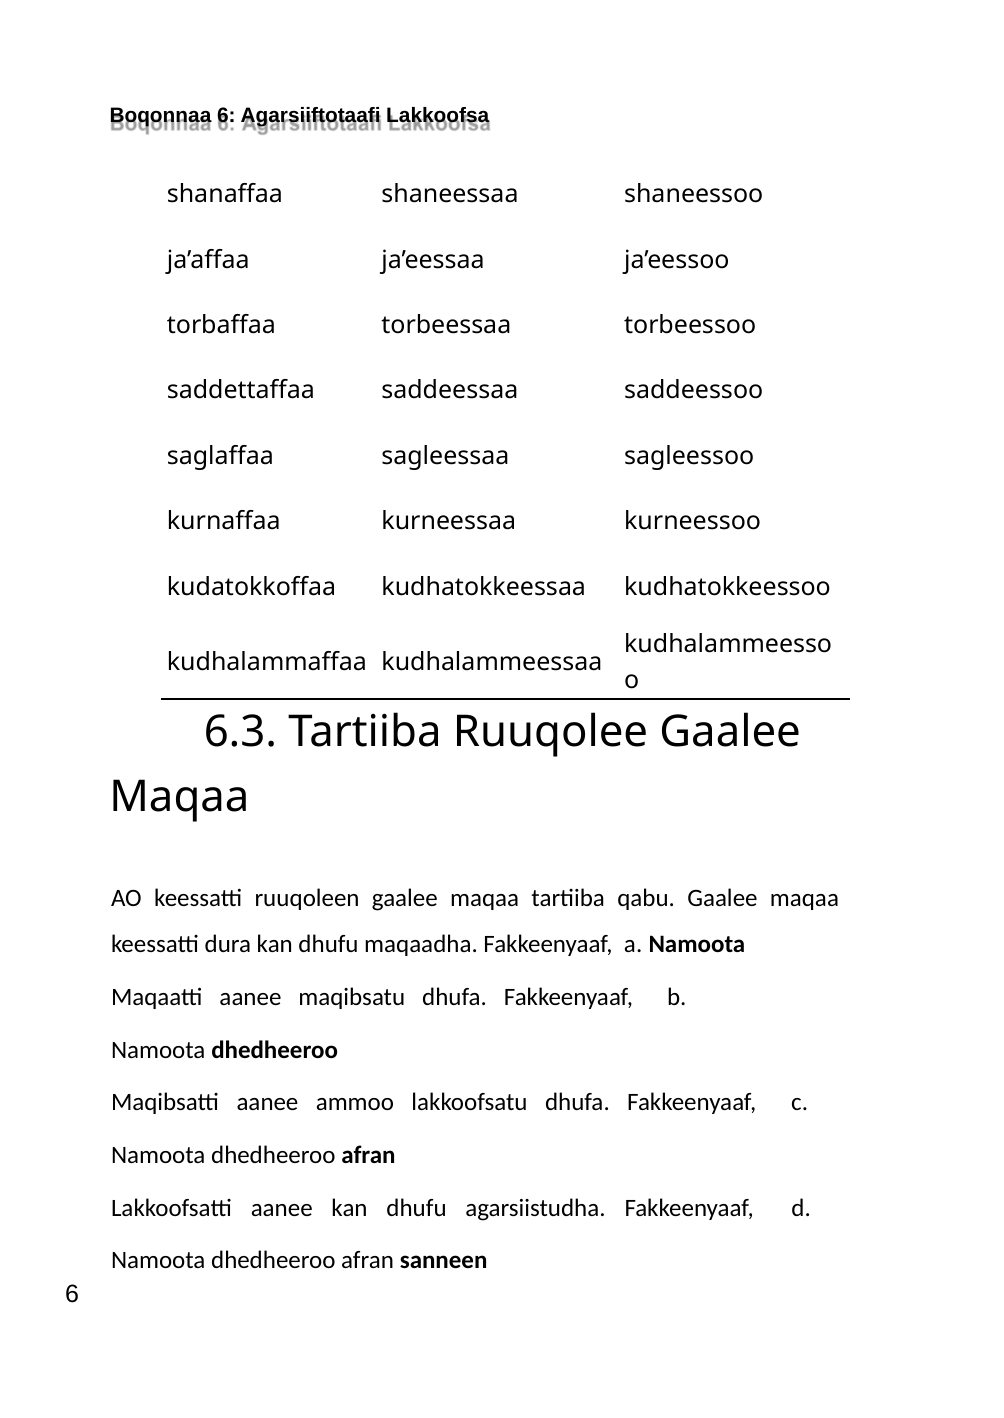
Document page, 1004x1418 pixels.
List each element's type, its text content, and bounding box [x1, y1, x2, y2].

table_cell saddeessaa [381, 351, 624, 416]
table_cell shaneessaa [381, 155, 624, 220]
text AO keessatti ruuqoleen gaalee maqaa tartiiba qabu. Gaalee maqaa keessatti dura kan dhufu maqaadha. Fakkeenyaaf, a. Namoota [111, 882, 839, 959]
picture [95, 102, 517, 149]
text Maqaatti aanee maqibsatu dhufa. Fakkeenyaaf, b. Namoota dhedheeroo [111, 981, 687, 1064]
subtitle 6.3. Tartiiba Ruuqolee Gaalee Maqaa [109, 700, 846, 824]
table_cell kudhalammeessoo [624, 613, 850, 698]
table_cell saddeessoo [624, 351, 850, 416]
table_cell kurnaffaa [161, 482, 381, 547]
table_cell kurneessaa [381, 482, 624, 547]
table_cell kudhalammeessaa [381, 613, 624, 698]
table_cell torbeessoo [624, 286, 850, 351]
table_cell kudhatokkeessoo [624, 547, 850, 612]
table_cell shanaffaa [161, 155, 381, 220]
table_cell ja’eessaa [381, 220, 624, 286]
table_cell sagleessoo [624, 416, 850, 482]
table_cell torbaffaa [161, 286, 381, 351]
text Lakkoofsatti aanee kan dhufu agarsiistudha. Fakkeenyaaf, d. Namoota dhedheeroo afran sanneen [111, 1192, 812, 1275]
table_cell sagleessaa [381, 416, 624, 482]
table_cell kudhatokkeessaa [381, 547, 624, 612]
table_cell saglaffaa [161, 416, 381, 482]
table_cell ja’affaa [161, 220, 381, 286]
table_cell ja’eessoo [624, 220, 850, 286]
table_cell kurneessoo [624, 482, 850, 547]
table_cell shaneessoo [624, 155, 850, 220]
table_cell saddettaffaa [161, 351, 381, 416]
text Maqibsatti aanee ammoo lakkoofsatu dhufa. Fakkeenyaaf, c. Namoota dhedheeroo afran [111, 1086, 808, 1170]
table_cell kudatokkoffaa [161, 547, 381, 612]
table_cell torbeessaa [381, 286, 624, 351]
table_cell kudhalammaffaa [161, 613, 381, 698]
